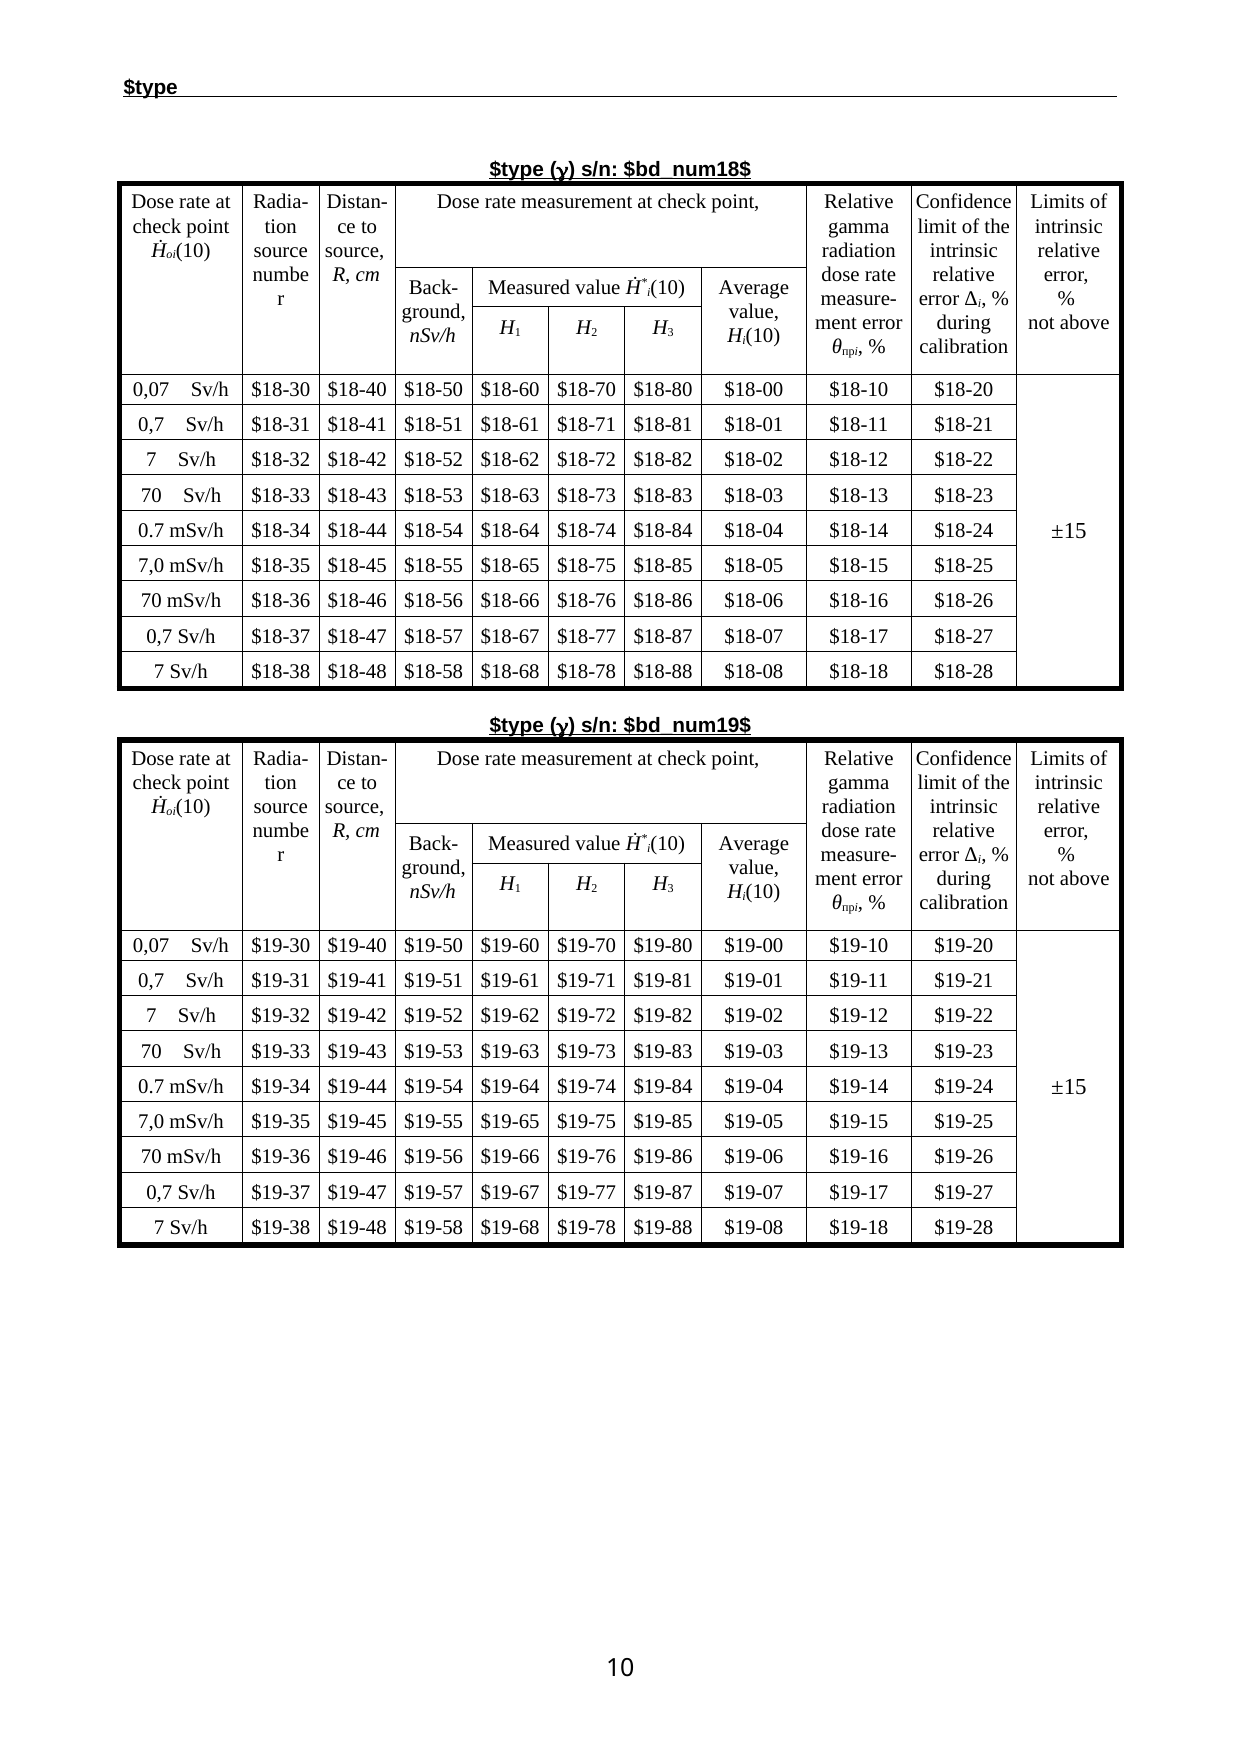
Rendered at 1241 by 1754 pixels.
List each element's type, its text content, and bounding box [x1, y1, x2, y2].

table_cell $19-38 [243, 1208, 319, 1242]
table_cell $18-15 [807, 546, 911, 580]
table_cell $18-36 [243, 581, 319, 616]
table_cell Limits of intrinsic relative error, % not above [1017, 186, 1119, 373]
table_cell 70 mSv/h [122, 581, 242, 616]
table_cell Average value, Hi(10) [702, 268, 806, 373]
table_cell $18-83 [625, 475, 701, 509]
table_cell $18-06 [702, 581, 806, 616]
table_cell $18-71 [549, 405, 624, 439]
table_cell $19-37 [243, 1173, 319, 1207]
table_cell 0,07 Sv/h [122, 375, 242, 404]
table_cell $18-41 [320, 405, 395, 439]
table_cell $19-53 [396, 1031, 472, 1066]
table_cell Back-ground, nSv/h [396, 824, 472, 929]
table_cell $19-06 [702, 1137, 806, 1172]
table_cell $19-33 [243, 1031, 319, 1066]
table_cell $18-20 [912, 375, 1016, 404]
table_cell $18-51 [396, 405, 472, 439]
table_cell $18-64 [473, 511, 548, 545]
table_cell $18-75 [549, 546, 624, 580]
table_cell H2 [549, 864, 624, 929]
table_cell $19-01 [702, 961, 806, 995]
table_cell Relative gamma radiation dose rate measure-ment error θпрi, % [807, 186, 911, 373]
table_cell $19-55 [396, 1102, 472, 1136]
table_cell $19-62 [473, 996, 548, 1030]
table_cell $19-51 [396, 961, 472, 995]
table_cell $19-44 [320, 1067, 395, 1101]
table_cell 70 mSv/h [122, 1137, 242, 1172]
table_cell Confidence limit of the intrinsic relative error Δi, % during calibration [912, 186, 1016, 373]
table_cell $18-87 [625, 617, 701, 651]
table_cell $19-02 [702, 996, 806, 1030]
table_cell $19-14 [807, 1067, 911, 1101]
table_cell $18-10 [807, 375, 911, 404]
table_cell 7,0 mSv/h [122, 1102, 242, 1136]
table_cell $18-28 [912, 652, 1016, 686]
table_cell $19-52 [396, 996, 472, 1030]
table_cell $18-35 [243, 546, 319, 580]
table_cell $18-81 [625, 405, 701, 439]
table_cell $18-77 [549, 617, 624, 651]
table_cell $19-63 [473, 1031, 548, 1066]
table_cell $19-15 [807, 1102, 911, 1136]
table_cell $18-57 [396, 617, 472, 651]
table_cell Confidence limit of the intrinsic relative error Δi, % during calibration [912, 743, 1016, 929]
table_cell $19-74 [549, 1067, 624, 1101]
table_cell $19-86 [625, 1137, 701, 1172]
table_cell $18-73 [549, 475, 624, 509]
table_cell $19-85 [625, 1102, 701, 1136]
table_cell $18-38 [243, 652, 319, 686]
table_cell $18-32 [243, 440, 319, 474]
table_cell $18-84 [625, 511, 701, 545]
table_cell $19-40 [320, 931, 395, 960]
table_cell $19-27 [912, 1173, 1016, 1207]
table_cell $19-22 [912, 996, 1016, 1030]
table_cell $18-14 [807, 511, 911, 545]
table_cell 70 Sv/h [122, 475, 242, 509]
table_cell $18-76 [549, 581, 624, 616]
table_cell $18-86 [625, 581, 701, 616]
table_cell $18-70 [549, 375, 624, 404]
table_cell 70 Sv/h [122, 1031, 242, 1066]
table_cell $19-82 [625, 996, 701, 1030]
table_cell $19-61 [473, 961, 548, 995]
table_cell $18-52 [396, 440, 472, 474]
table_cell $19-81 [625, 961, 701, 995]
table_cell $19-70 [549, 931, 624, 960]
table_cell $18-53 [396, 475, 472, 509]
table_cell 0,7 Sv/h [122, 405, 242, 439]
table_cell Back-ground, nSv/h [396, 268, 472, 373]
table_cell $19-83 [625, 1031, 701, 1066]
table_cell $18-82 [625, 440, 701, 474]
table_cell $19-30 [243, 931, 319, 960]
table_cell $19-46 [320, 1137, 395, 1172]
table_cell $18-00 [702, 375, 806, 404]
table_cell $19-13 [807, 1031, 911, 1066]
table_cell Measured value Ḣ*i(10) [473, 824, 701, 862]
table_cell $18-30 [243, 375, 319, 404]
table_cell $19-42 [320, 996, 395, 1030]
table_cell $19-78 [549, 1208, 624, 1242]
table_cell $18-78 [549, 652, 624, 686]
table_cell $19-04 [702, 1067, 806, 1101]
table_cell $19-66 [473, 1137, 548, 1172]
table_cell $19-56 [396, 1137, 472, 1172]
table_cell $19-10 [807, 931, 911, 960]
table_cell $18-55 [396, 546, 472, 580]
table_cell $18-16 [807, 581, 911, 616]
table_cell 0,7 Sv/h [122, 1173, 242, 1207]
table_cell $19-65 [473, 1102, 548, 1136]
table_cell Distan-ce to source, R, сm [320, 743, 395, 929]
table_cell $19-35 [243, 1102, 319, 1136]
table_cell $18-13 [807, 475, 911, 509]
table_cell $19-87 [625, 1173, 701, 1207]
table_cell $19-17 [807, 1173, 911, 1207]
table_cell H1 [473, 307, 548, 373]
table_cell $19-68 [473, 1208, 548, 1242]
table_cell $19-28 [912, 1208, 1016, 1242]
table_cell $18-05 [702, 546, 806, 580]
table_cell $19-67 [473, 1173, 548, 1207]
table_cell 7 Sv/h [122, 996, 242, 1030]
table_cell $18-65 [473, 546, 548, 580]
table_cell $18-44 [320, 511, 395, 545]
table_cell $18-54 [396, 511, 472, 545]
table_cell $18-02 [702, 440, 806, 474]
table_cell $19-23 [912, 1031, 1016, 1066]
table_cell Average value, Hi(10) [702, 824, 806, 929]
table_cell $18-88 [625, 652, 701, 686]
table_cell $19-26 [912, 1137, 1016, 1172]
table_cell $18-67 [473, 617, 548, 651]
table_cell $18-07 [702, 617, 806, 651]
table_cell $18-61 [473, 405, 548, 439]
table_cell $19-36 [243, 1137, 319, 1172]
table_cell $18-33 [243, 475, 319, 509]
table_cell $19-50 [396, 931, 472, 960]
table_cell $19-88 [625, 1208, 701, 1242]
table_cell Limits of intrinsic relative error, % not above [1017, 743, 1119, 929]
table_cell $18-17 [807, 617, 911, 651]
table_cell $19-76 [549, 1137, 624, 1172]
table_cell $19-77 [549, 1173, 624, 1207]
table_cell $19-32 [243, 996, 319, 1030]
table_cell $18-60 [473, 375, 548, 404]
table_cell $18-25 [912, 546, 1016, 580]
table_cell $18-85 [625, 546, 701, 580]
table_cell $18-58 [396, 652, 472, 686]
table_cell 7 Sv/h [122, 440, 242, 474]
table_cell $18-56 [396, 581, 472, 616]
table_cell $18-80 [625, 375, 701, 404]
table_cell $19-31 [243, 961, 319, 995]
table_cell 0.7 mSv/h [122, 511, 242, 545]
table_cell $18-48 [320, 652, 395, 686]
table_cell $19-54 [396, 1067, 472, 1101]
table_cell H3 [625, 307, 701, 373]
table_cell $18-31 [243, 405, 319, 439]
table_cell $19-24 [912, 1067, 1016, 1101]
table_cell $19-25 [912, 1102, 1016, 1136]
table_cell $19-20 [912, 931, 1016, 960]
table_cell $19-57 [396, 1173, 472, 1207]
table_cell $18-66 [473, 581, 548, 616]
table_cell $18-40 [320, 375, 395, 404]
table_cell $18-47 [320, 617, 395, 651]
table_cell $19-58 [396, 1208, 472, 1242]
table_cell $18-34 [243, 511, 319, 545]
table_cell $18-42 [320, 440, 395, 474]
table_cell $18-22 [912, 440, 1016, 474]
table_cell $19-64 [473, 1067, 548, 1101]
table_cell $18-12 [807, 440, 911, 474]
table_cell $19-84 [625, 1067, 701, 1101]
table_cell $19-03 [702, 1031, 806, 1066]
table_cell $18-37 [243, 617, 319, 651]
table_cell 7 Sv/h [122, 652, 242, 686]
table_cell $18-50 [396, 375, 472, 404]
table_cell $19-72 [549, 996, 624, 1030]
table_cell 0,7 Sv/h [122, 961, 242, 995]
table_cell $19-48 [320, 1208, 395, 1242]
table_cell $19-45 [320, 1102, 395, 1136]
table_cell $18-63 [473, 475, 548, 509]
table_header $type (γ) s/n: $bd_num19$ [119, 691, 1121, 737]
table_cell 0,7 Sv/h [122, 617, 242, 651]
table_cell $19-00 [702, 931, 806, 960]
table_cell $19-71 [549, 961, 624, 995]
table_cell $18-74 [549, 511, 624, 545]
table_cell H3 [625, 864, 701, 929]
table_cell $18-26 [912, 581, 1016, 616]
table_cell H2 [549, 307, 624, 373]
table_cell $18-21 [912, 405, 1016, 439]
table_cell $18-18 [807, 652, 911, 686]
table_cell ±15 [1017, 375, 1119, 686]
table_cell $18-03 [702, 475, 806, 509]
table_cell 0,07 Sv/h [122, 931, 242, 960]
table_cell $18-24 [912, 511, 1016, 545]
table_cell $18-43 [320, 475, 395, 509]
table_cell Distan-ce to source, R, сm [320, 186, 395, 373]
table_cell $19-60 [473, 931, 548, 960]
table_cell H1 [473, 864, 548, 929]
table_cell $19-07 [702, 1173, 806, 1207]
table_cell $19-11 [807, 961, 911, 995]
table_cell $19-80 [625, 931, 701, 960]
table_cell $18-01 [702, 405, 806, 439]
table_cell Radia-tion source number [243, 186, 319, 373]
table_cell $19-12 [807, 996, 911, 1030]
table_cell $18-72 [549, 440, 624, 474]
table_cell $18-62 [473, 440, 548, 474]
table_cell Dose rate at check point Ḣoi(10) [122, 186, 242, 373]
table_cell $18-11 [807, 405, 911, 439]
table_header $type (γ) s/n: $bd_num18$ [119, 135, 1121, 181]
table_cell $19-18 [807, 1208, 911, 1242]
table_cell $18-45 [320, 546, 395, 580]
table_cell $19-73 [549, 1031, 624, 1066]
table_cell $19-47 [320, 1173, 395, 1207]
table_cell $19-43 [320, 1031, 395, 1066]
table_cell Dose rate at check point Ḣoi(10) [122, 743, 242, 929]
table_cell $19-05 [702, 1102, 806, 1136]
table_cell Dose rate measurement at check point, [396, 743, 806, 823]
table_cell $18-08 [702, 652, 806, 686]
table_cell $18-27 [912, 617, 1016, 651]
table_cell Radia-tion source number [243, 743, 319, 929]
table_cell $19-08 [702, 1208, 806, 1242]
table_cell Measured value Ḣ*i(10) [473, 268, 701, 306]
table_cell Dose rate measurement at check point, [396, 186, 806, 267]
table_cell $19-21 [912, 961, 1016, 995]
table_cell $18-23 [912, 475, 1016, 509]
table_cell $18-68 [473, 652, 548, 686]
table_cell 7 Sv/h [122, 1208, 242, 1242]
table_cell $19-75 [549, 1102, 624, 1136]
table_cell ±15 [1017, 931, 1119, 1242]
table_cell $19-34 [243, 1067, 319, 1101]
table_cell Relative gamma radiation dose rate measure-ment error θпрi, % [807, 743, 911, 929]
table_cell $18-46 [320, 581, 395, 616]
table_cell 0.7 mSv/h [122, 1067, 242, 1101]
table_cell $19-16 [807, 1137, 911, 1172]
table_cell $18-04 [702, 511, 806, 545]
table_cell 7,0 mSv/h [122, 546, 242, 580]
table_cell $19-41 [320, 961, 395, 995]
